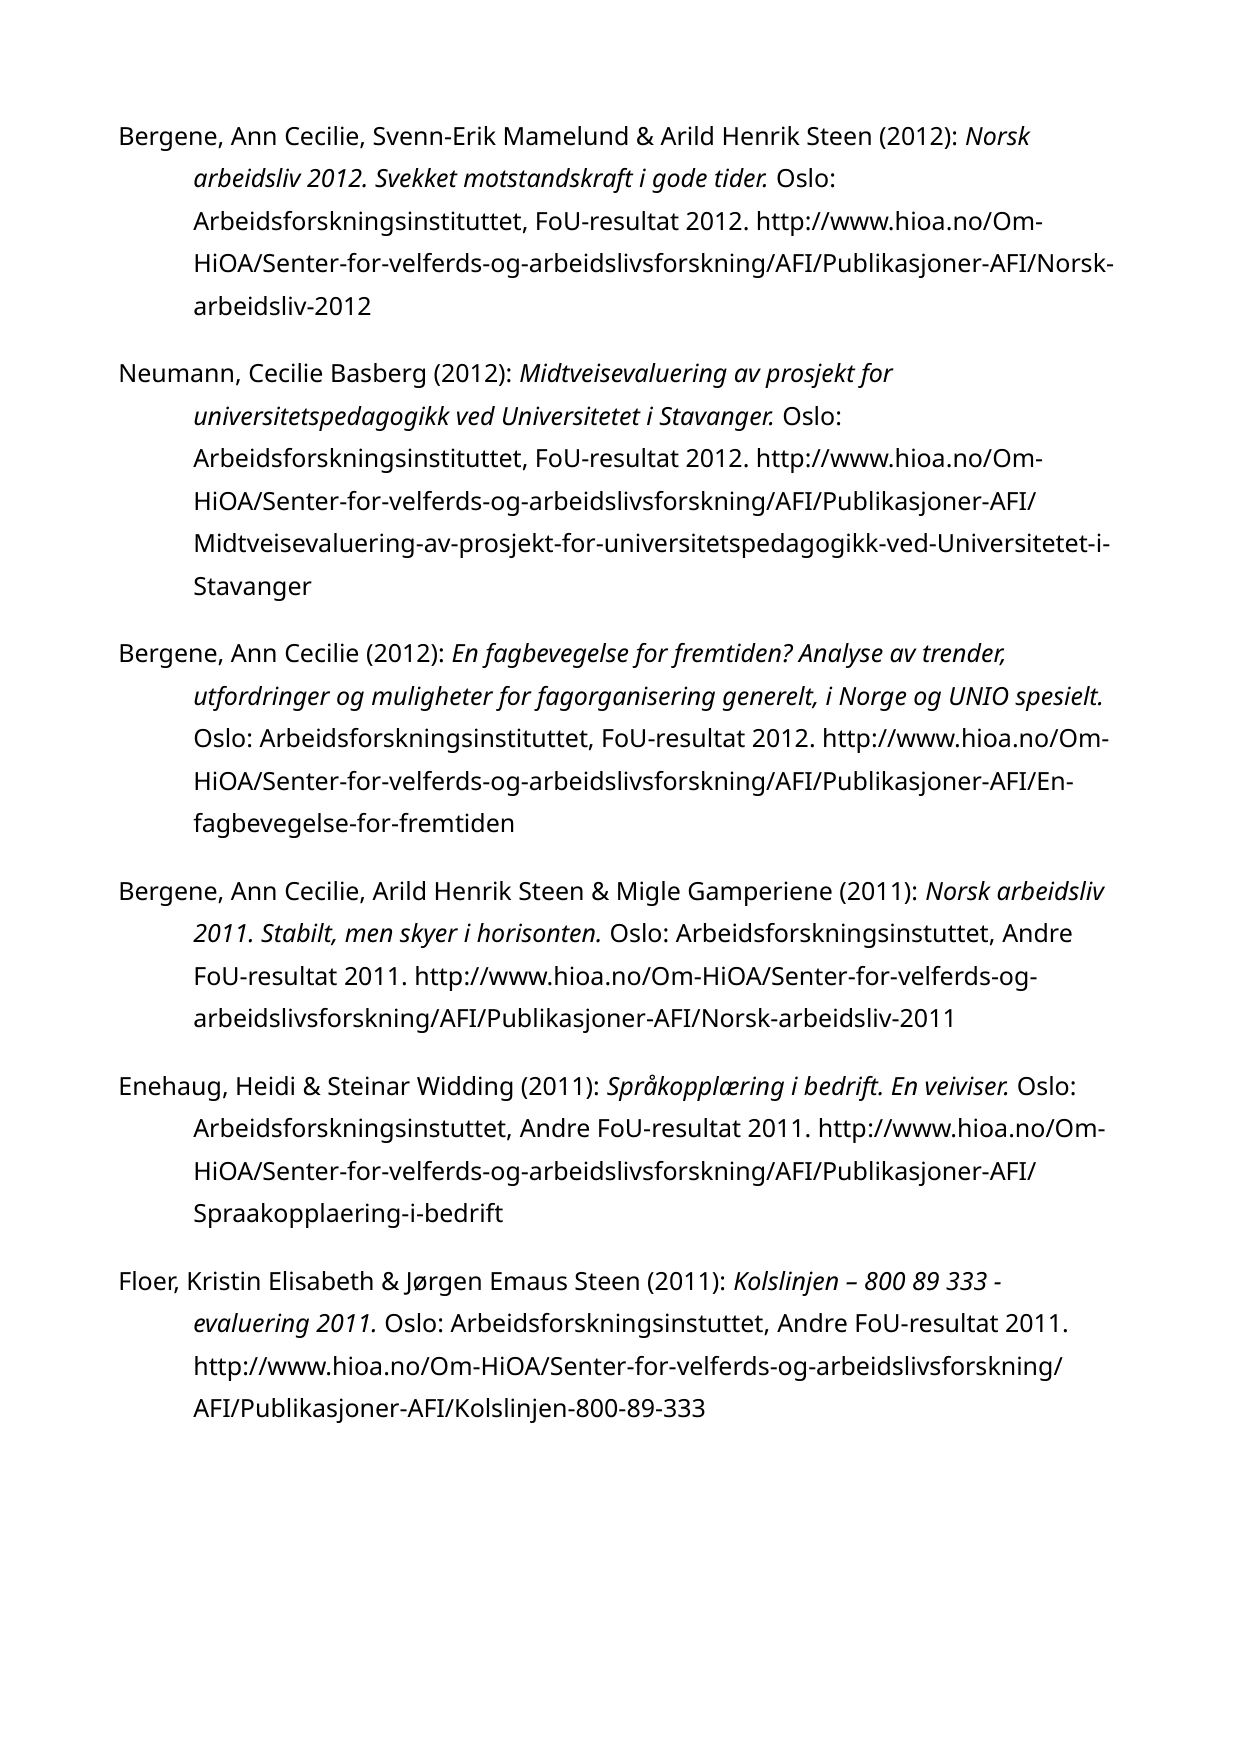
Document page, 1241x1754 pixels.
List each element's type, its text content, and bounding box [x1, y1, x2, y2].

list Neumann, Cecilie Basberg (2012): Midtveisevaluering av prosjekt for universitetspedagogikk ved Universitetet i Stavanger. Oslo: Arbeidsforskningsinstituttet, FoU-resultat 2012. http://www.hioa.no/Om-HiOA/Senter-for-velferds-og-arbeidslivsforskning/AFI/Publikasjoner-AFI/Midtveisevaluering-av-prosjekt-for-universitetspedagogikk-ved-Universitetet-i-Stavanger [118, 356, 1122, 602]
list Enehaug, Heidi & Steinar Widding (2011): Språkopplæring i bedrift. En veiviser. Oslo: Arbeidsforskningsinstuttet, Andre FoU-resultat 2011. http://www.hioa.no/Om-HiOA/Senter-for-velferds-og-arbeidslivsforskning/AFI/Publikasjoner-AFI/Spraakopplaering-i-bedrift [118, 1068, 1122, 1230]
list Bergene, Ann Cecilie, Arild Henrik Steen & Migle Gamperiene (2011): Norsk arbeidsliv 2011. Stabilt, men skyer i horisonten. Oslo: Arbeidsforskningsinstuttet, Andre FoU-resultat 2011. http://www.hioa.no/Om-HiOA/Senter-for-velferds-og-arbeidslivsforskning/AFI/Publikasjoner-AFI/Norsk-arbeidsliv-2011 [118, 873, 1122, 1035]
list Bergene, Ann Cecilie (2012): En fagbevegelse for fremtiden? Analyse av trender, utfordringer og muligheter for fagorganisering generelt, i Norge og UNIO spesielt. Oslo: Arbeidsforskningsinstituttet, FoU-resultat 2012. http://www.hioa.no/Om-HiOA/Senter-for-velferds-og-arbeidslivsforskning/AFI/Publikasjoner-AFI/En-fagbevegelse-for-fremtiden [118, 636, 1122, 840]
list Floer, Kristin Elisabeth & Jørgen Emaus Steen (2011): Kolslinjen – 800 89 333 - evaluering 2011. Oslo: Arbeidsforskningsinstuttet, Andre FoU-resultat 2011. http://www.hioa.no/Om-HiOA/Senter-for-velferds-og-arbeidslivsforskning/AFI/Publikasjoner-AFI/Kolslinjen-800-89-333 [118, 1263, 1122, 1425]
list Bergene, Ann Cecilie, Svenn-Erik Mamelund & Arild Henrik Steen (2012): Norsk arbeidsliv 2012. Svekket motstandskraft i gode tider. Oslo: Arbeidsforskningsinstituttet, FoU-resultat 2012. http://www.hioa.no/Om-HiOA/Senter-for-velferds-og-arbeidslivsforskning/AFI/Publikasjoner-AFI/Norsk-arbeidsliv-2012 [118, 118, 1122, 322]
